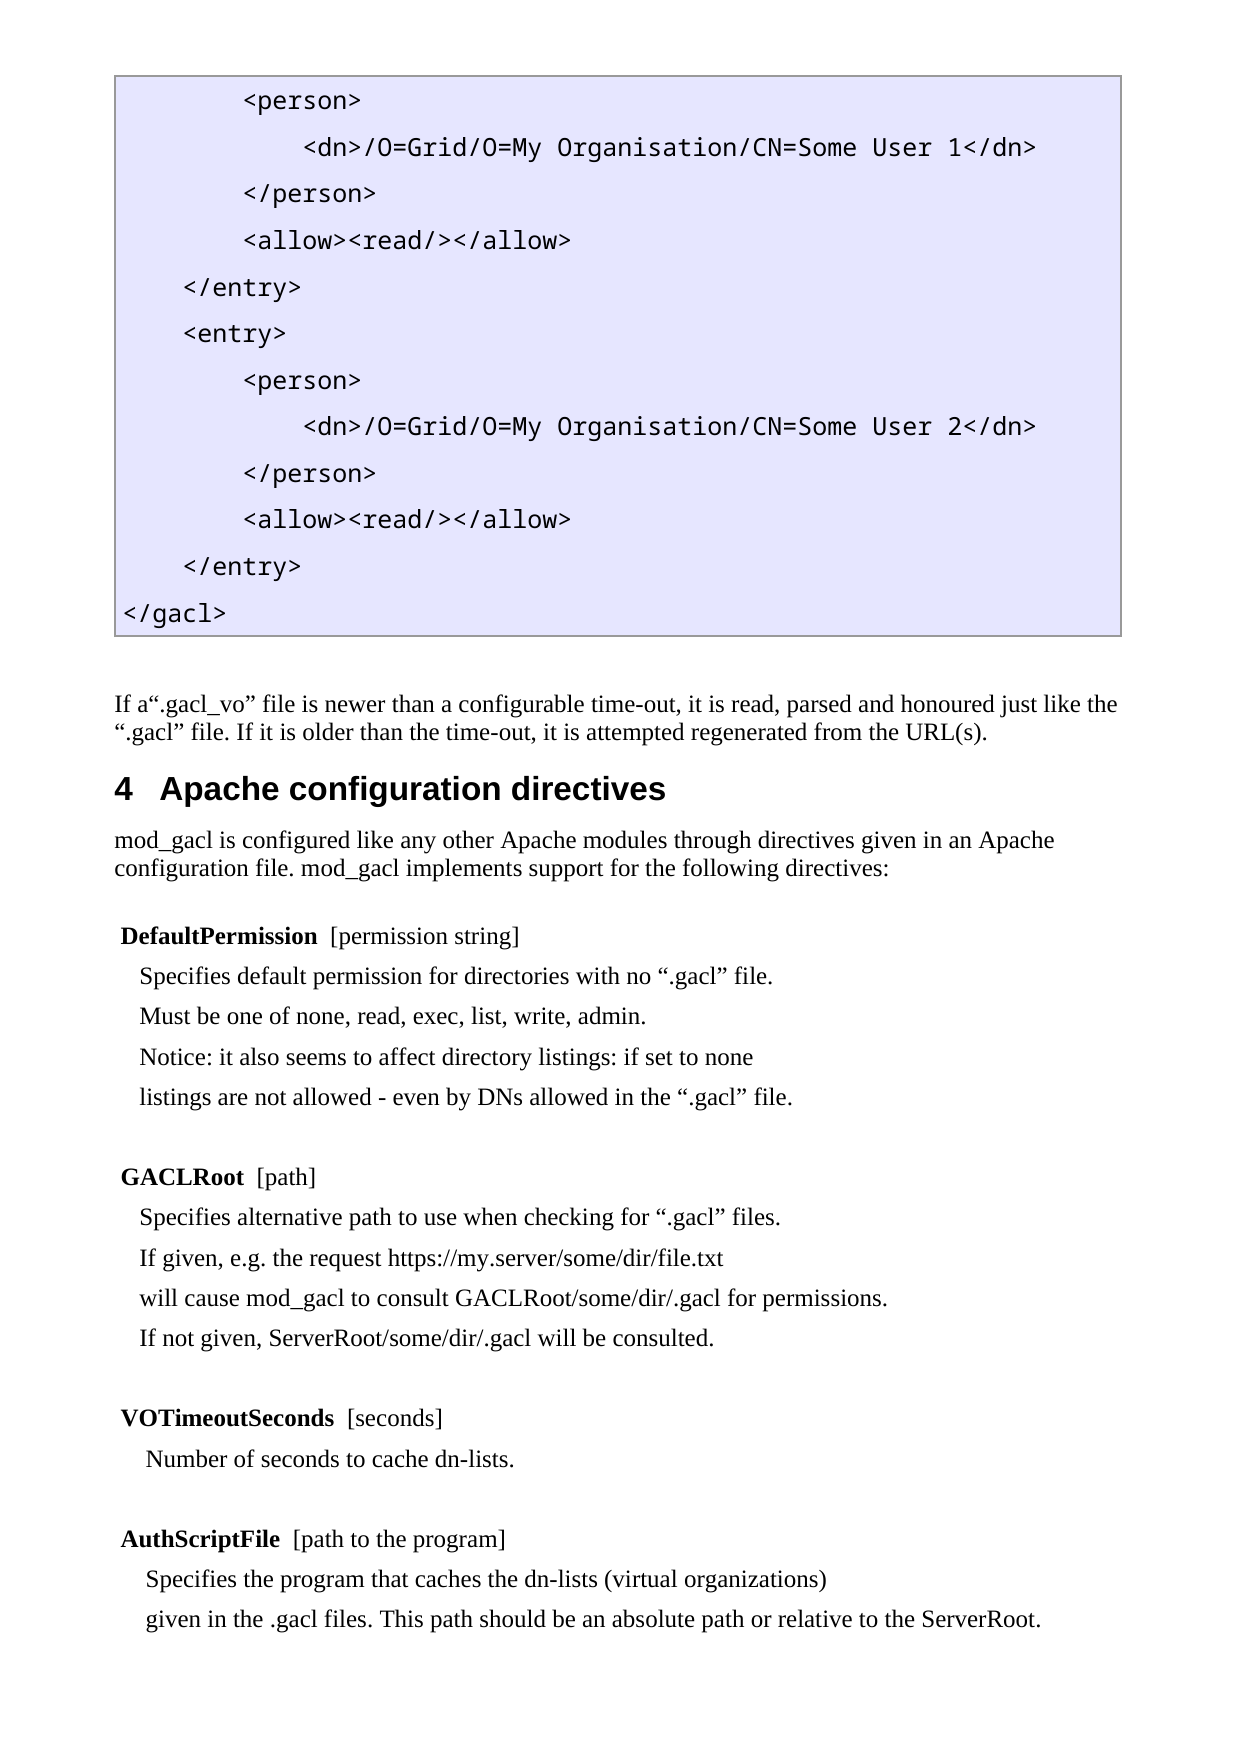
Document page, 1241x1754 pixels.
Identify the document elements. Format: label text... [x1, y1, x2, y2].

text <person> [116, 77, 1120, 117]
text <allow><read/></allow> [116, 494, 1120, 536]
text AuthScriptFile [path to the program] [114, 1525, 1122, 1553]
text Specifies the program that caches the dn-lists (virtual organizations) [114, 1565, 1122, 1593]
text GACLRoot [path] [114, 1163, 1122, 1191]
text DefaultPermission [permission string] [114, 922, 1122, 950]
text </entry> [116, 261, 1120, 303]
text </gacl> [116, 587, 1120, 635]
text given in the .gacl files. This path should be an absolute path or relative to the ServerRoot. [114, 1606, 1122, 1633]
text <allow><read/></allow> [116, 215, 1120, 257]
text </entry> [116, 541, 1120, 583]
subtitle Apache configuration directives [114, 770, 1122, 808]
text Notice: it also seems to affect directory listings: if set to none [114, 1043, 1122, 1070]
text Specifies alternative path to use when checking for “.gacl” files. [114, 1203, 1122, 1231]
text listings are not allowed - even by DNs allowed in the “.gacl” file. [114, 1083, 1122, 1111]
text <dn>/O=Grid/O=My Organisation/CN=Some User 1</dn> [116, 122, 1120, 164]
text <entry> [116, 308, 1120, 350]
text If given, e.g. the request https://my.server/some/dir/file.txt [114, 1244, 1122, 1271]
text If a“.gacl_vo” file is newer than a configurable time-out, it is read, parsed and honoured just like the “.gacl” file. If it is older than the time-out, it is attempted regenerated from the URL(s). [114, 690, 1122, 745]
text mod_gacl is configured like any other Apache modules through directives given in an Apache configuration file. mod_gacl implements support for the following directives: [114, 826, 1122, 909]
text Must be one of none, read, exec, list, write, admin. [114, 1002, 1122, 1030]
text will cause mod_gacl to consult GACLRoot/some/dir/.gacl for permissions. [114, 1284, 1122, 1312]
text If not given, ServerRoot/some/dir/.gacl will be consulted. [114, 1324, 1122, 1352]
text <dn>/O=Grid/O=My Organisation/CN=Some User 2</dn> [116, 401, 1120, 443]
text Number of seconds to cache dn-lists. [114, 1445, 1122, 1472]
text </person> [116, 168, 1120, 210]
text Specifies default permission for directories with no “.gacl” file. [114, 962, 1122, 990]
text VOTimeoutSeconds [seconds] [114, 1404, 1122, 1432]
text </person> [116, 447, 1120, 489]
text <person> [116, 354, 1120, 396]
